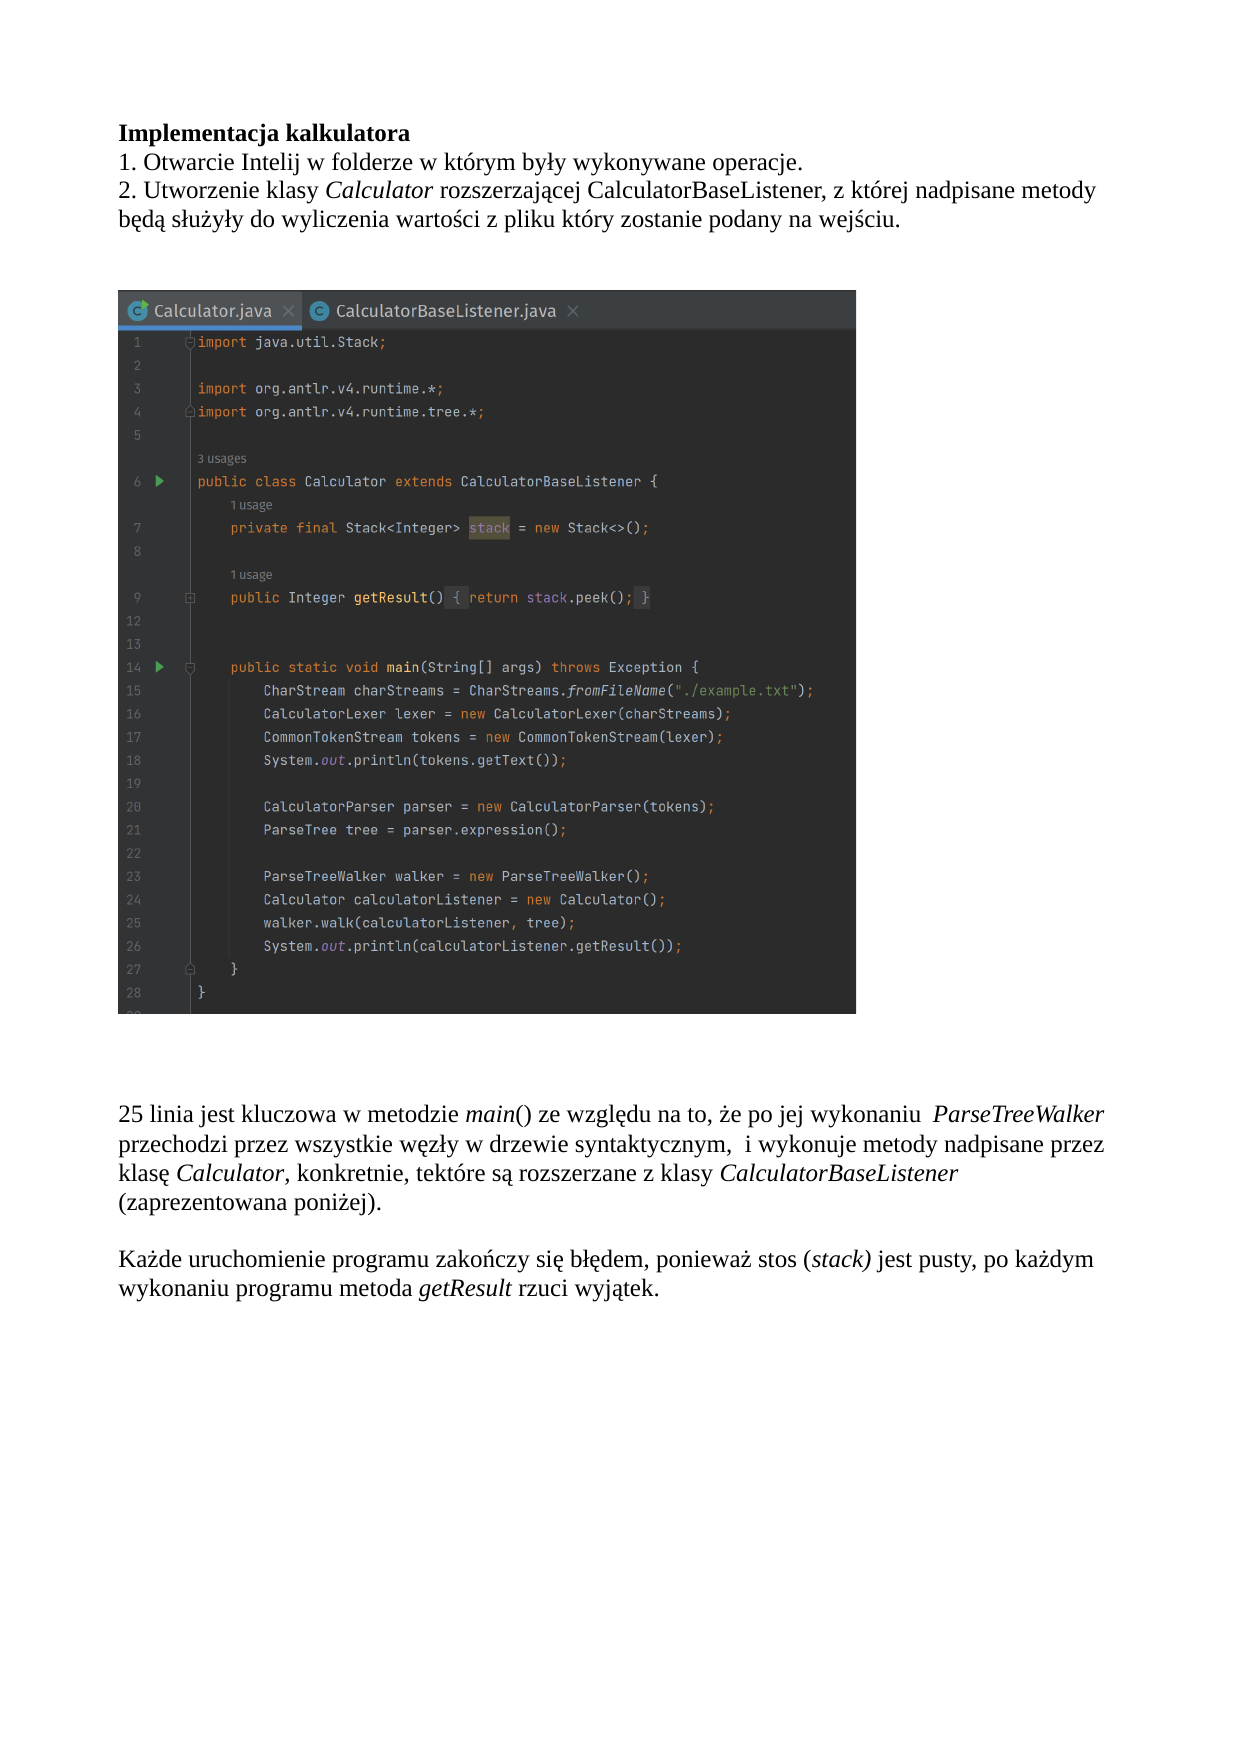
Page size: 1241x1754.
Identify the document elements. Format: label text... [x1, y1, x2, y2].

text Implementacja kalkulatora [118, 118, 1122, 147]
picture [118, 290, 857, 1014]
text 25 linia jest kluczowa w metodzie main() ze względu na to, że po jej wykonaniu ParseTreeWalker przechodzi przez wszystkie węzły w drzewie syntaktycznym, i wykonuje metody nadpisane przez klasę Calculator, konkretnie, tektóre są rozszerzane z klasy CalculatorBaseListener (zaprezentowana poniżej). [118, 1099, 1122, 1215]
text 2. Utworzenie klasy Calculator rozszerzającej CalculatorBaseListener, z której nadpisane metody będą służyły do wyliczenia wartości z pliku który zostanie podany na wejściu. [118, 176, 1122, 233]
text 1. Otwarcie Intelij w folderze w którym były wykonywane operacje. [118, 147, 1122, 176]
text Każde uruchomienie programu zakończy się błędem, ponieważ stos (stack) jest pusty, po każdym wykonaniu programu metoda getResult rzuci wyjątek. [118, 1244, 1122, 1302]
